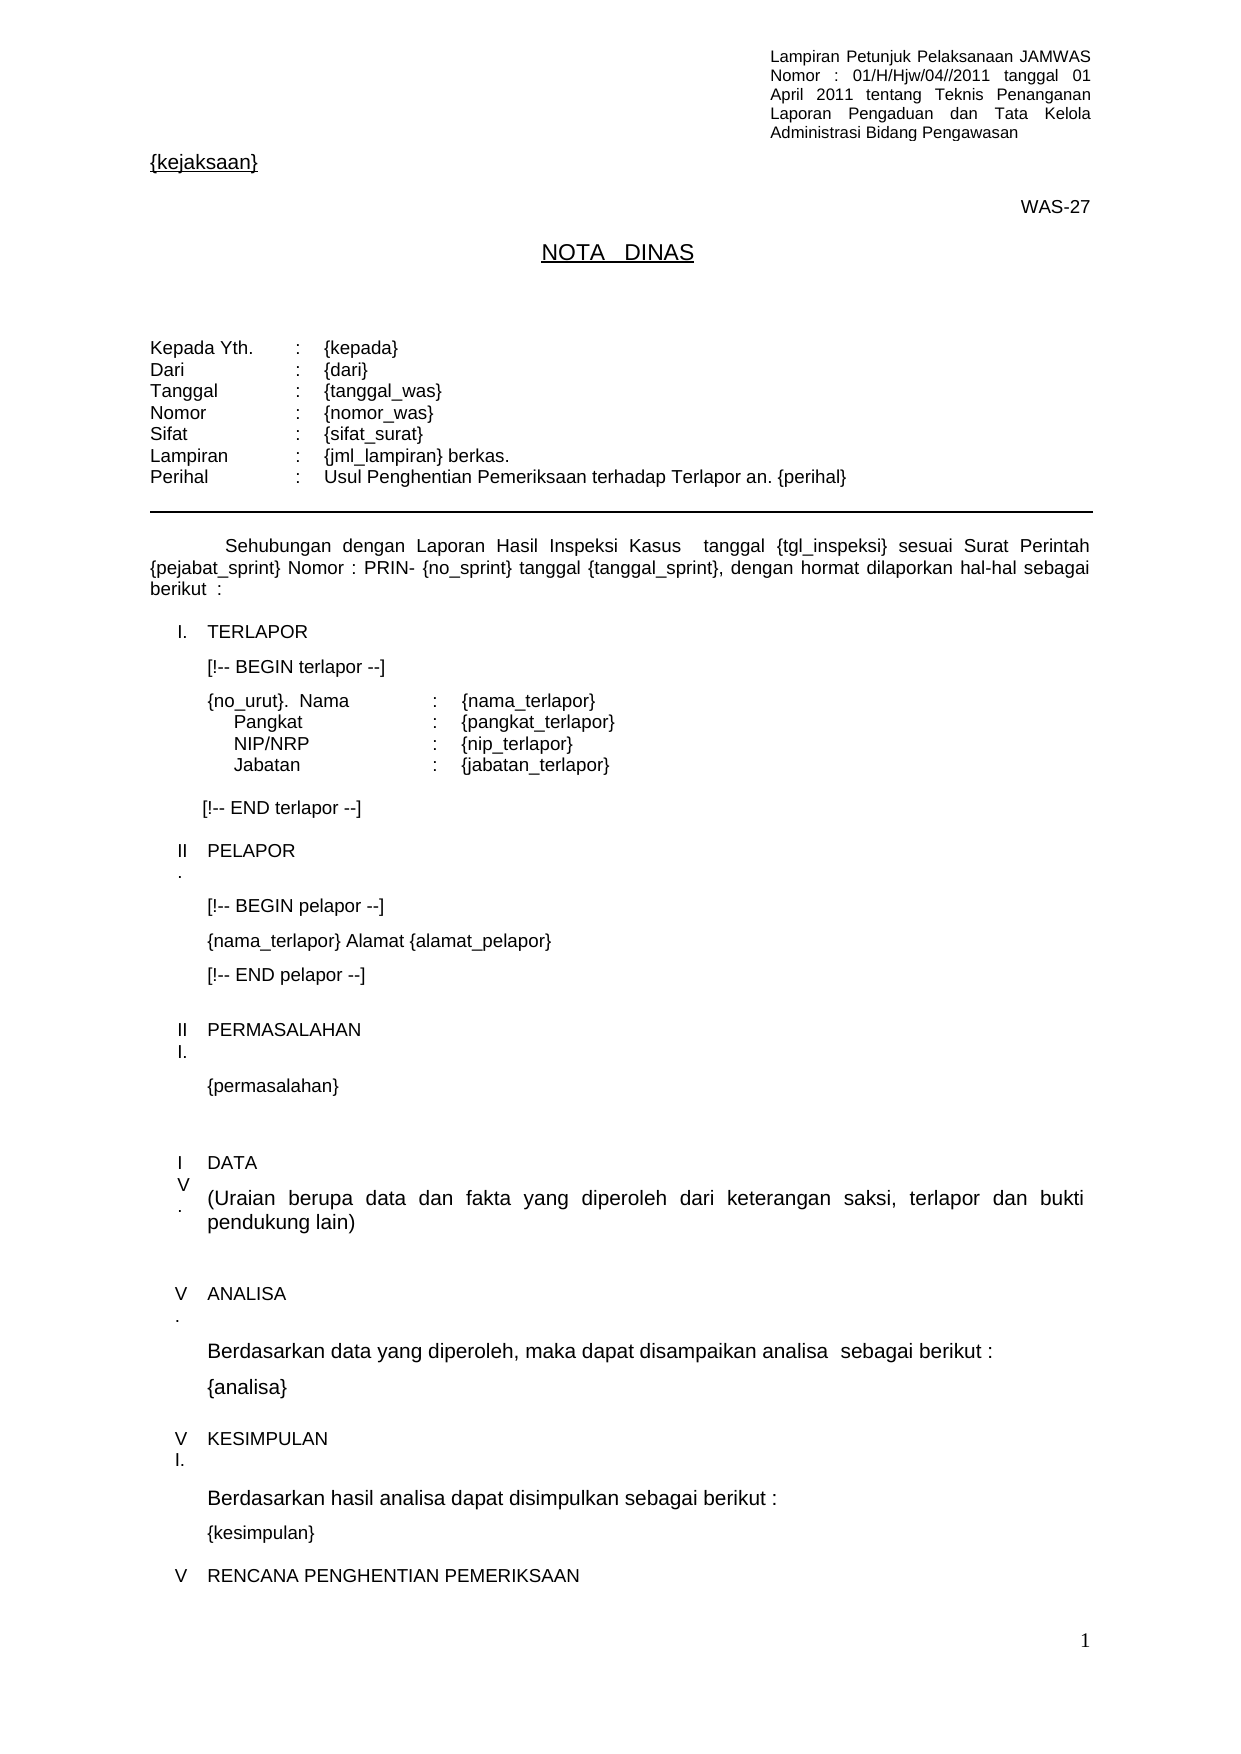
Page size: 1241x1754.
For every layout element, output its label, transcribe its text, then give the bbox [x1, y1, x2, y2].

table_cell [139, 1139, 196, 1270]
table_cell Tanggal [139, 380, 283, 402]
table_cell [139, 1428, 196, 1486]
table_cell {no_urut}. Nama [196, 690, 421, 711]
table_cell {kepada} [313, 337, 1097, 358]
text WAS-27 [150, 196, 1090, 217]
table_cell [641, 1096, 1097, 1139]
table_cell {nama_terlapor} [450, 690, 1097, 711]
table_cell {nip_terlapor} [450, 733, 1097, 754]
table_cell Usul Penghentian Pemeriksaan terhadap Terlapor an. {perihal} [313, 466, 1097, 488]
table_header TERLAPOR [!-- BEGIN terlapor --] [196, 621, 1097, 689]
table_cell PERMASALAHAN [196, 1019, 641, 1062]
table_cell {permasalahan} [196, 1062, 1097, 1096]
table_cell [139, 1019, 196, 1062]
table_cell [139, 883, 196, 1019]
table_header [139, 621, 196, 689]
table_cell [139, 1062, 196, 1096]
table_cell : [421, 690, 450, 711]
table_cell Pangkat [196, 711, 421, 733]
table_cell Berdasarkan data yang diperoleh, maka dapat disampaikan analisa sebagai berikut : {analisa} [196, 1326, 1097, 1428]
table_cell : [283, 380, 313, 402]
table_cell [139, 754, 196, 784]
table_cell Jabatan [196, 754, 421, 784]
table_cell [139, 1096, 196, 1139]
table_cell Sifat [139, 423, 283, 445]
table_cell Perihal [139, 466, 283, 488]
table_cell Berdasarkan hasil analisa dapat disimpulkan sebagai berikut : {kesimpulan} [196, 1486, 1097, 1565]
table_cell {pangkat_terlapor} [450, 711, 1097, 733]
table_cell Kepada Yth. [139, 337, 283, 358]
table_cell [139, 840, 196, 883]
table_cell : [421, 711, 450, 733]
table_cell {sifat_surat} [313, 423, 1097, 445]
table_cell [139, 1326, 196, 1428]
table_cell Nomor [139, 402, 283, 423]
table_cell {jabatan_terlapor} [450, 754, 1097, 784]
table_cell [!-- END terlapor --] [139, 784, 1097, 840]
table_cell : [283, 337, 313, 358]
table_cell [139, 1486, 196, 1565]
table_cell : [421, 754, 450, 784]
table_cell [641, 1019, 1097, 1062]
table_cell PELAPOR [196, 840, 641, 883]
table_cell [139, 733, 196, 754]
table_cell Lampiran [139, 445, 283, 466]
table_cell [139, 1270, 196, 1326]
table_cell [139, 1565, 196, 1587]
table_cell : [283, 445, 313, 466]
table_cell NIP/NRP [196, 733, 421, 754]
table_cell Dari [139, 359, 283, 380]
table_cell KESIMPULAN [196, 1428, 1097, 1486]
text Sehubungan dengan Laporan Hasil Inspeksi Kasus tanggal {tgl_inspeksi} sesuai Surat Perintah {pejabat_sprint} Nomor : PRIN- {no_sprint} tanggal {tanggal_sprint}, dengan hormat dilaporkan hal-hal sebagai berikut : [150, 535, 1090, 600]
table_cell DATA (Uraian berupa data dan fakta yang diperoleh dari keterangan saksi, terlapor dan bukti pendukung lain) [196, 1139, 1097, 1270]
table_cell [641, 840, 1097, 883]
table_cell : [283, 466, 313, 488]
table_cell ANALISA [196, 1270, 1097, 1326]
table_cell {dari} [313, 359, 1097, 380]
text {kejaksaan} [150, 150, 1090, 174]
table_cell {jml_lampiran} berkas. [313, 445, 1097, 466]
table_cell : [283, 359, 313, 380]
table_cell [139, 711, 196, 733]
table_cell : [283, 423, 313, 445]
table_cell [139, 690, 196, 711]
table_cell [!-- BEGIN pelapor --] {nama_terlapor} Alamat {alamat_pelapor} [!-- END pelapor --] [196, 883, 1097, 1019]
table_cell [196, 1096, 641, 1139]
table_header NOTA DINAS [139, 239, 1097, 337]
table_cell {tanggal_was} [313, 380, 1097, 402]
text Lampiran Petunjuk Pelaksanaan JAMWAS Nomor : 01/H/Hjw/04//2011 tanggal 01 April 2011 tentang Teknis Penanganan Laporan Pengaduan dan Tata Kelola Administrasi Bidang Pengawasan [770, 47, 1091, 141]
table_cell RENCANA PENGHENTIAN PEMERIKSAAN [196, 1565, 1097, 1587]
table_cell : [421, 733, 450, 754]
table_cell {nomor_was} [313, 402, 1097, 423]
table_cell : [283, 402, 313, 423]
